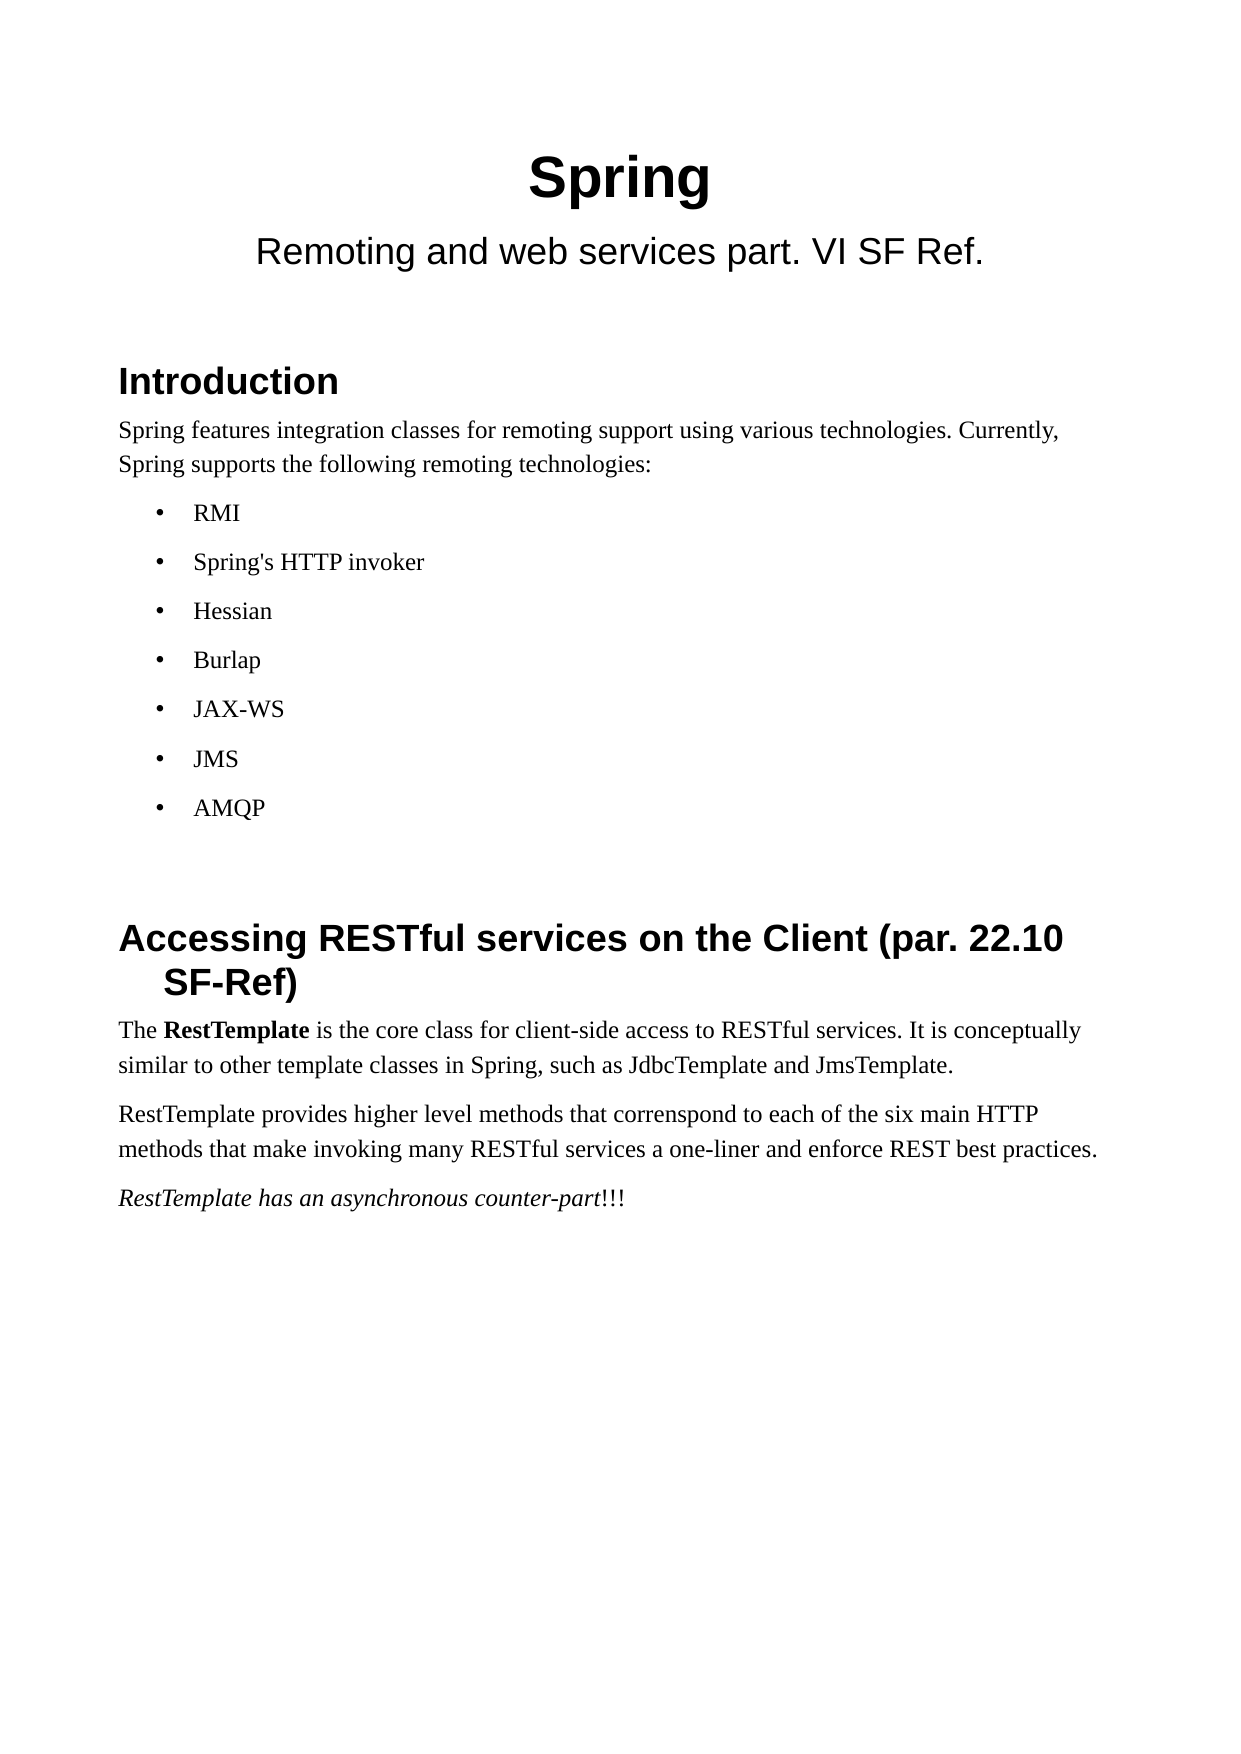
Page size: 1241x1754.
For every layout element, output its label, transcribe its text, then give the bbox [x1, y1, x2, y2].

list Spring's HTTP invoker [156, 547, 1122, 576]
list JAX-WS [156, 694, 1122, 723]
list JMS [156, 744, 1122, 772]
text RestTemplate provides higher level methods that correnspond to each of the six main HTTP methods that make invoking many RESTful services a one-liner and enforce REST best practices. [118, 1099, 1122, 1162]
subtitle Introduction [118, 359, 1122, 402]
list AMQP [156, 793, 1122, 821]
list Burlap [156, 646, 1122, 674]
list RMI [156, 498, 1122, 527]
subtitle Remoting and web services part. VI SF Ref. [118, 229, 1122, 272]
text RestTemplate has an asynchronous counter-part!!! [118, 1183, 1122, 1211]
title Spring [118, 143, 1122, 210]
subtitle Accessing RESTful services on the Client (par. 22.10 SF-Ref) [118, 916, 1122, 1003]
text The RestTemplate is the core class for client-side access to RESTful services. It is conceptually similar to other template classes in Spring, such as JdbcTemplate and JmsTemplate. [118, 1016, 1122, 1079]
list Hessian [156, 596, 1122, 625]
text Spring features integration classes for remoting support using various technologies. Currently, Spring supports the following remoting technologies: [118, 415, 1122, 478]
